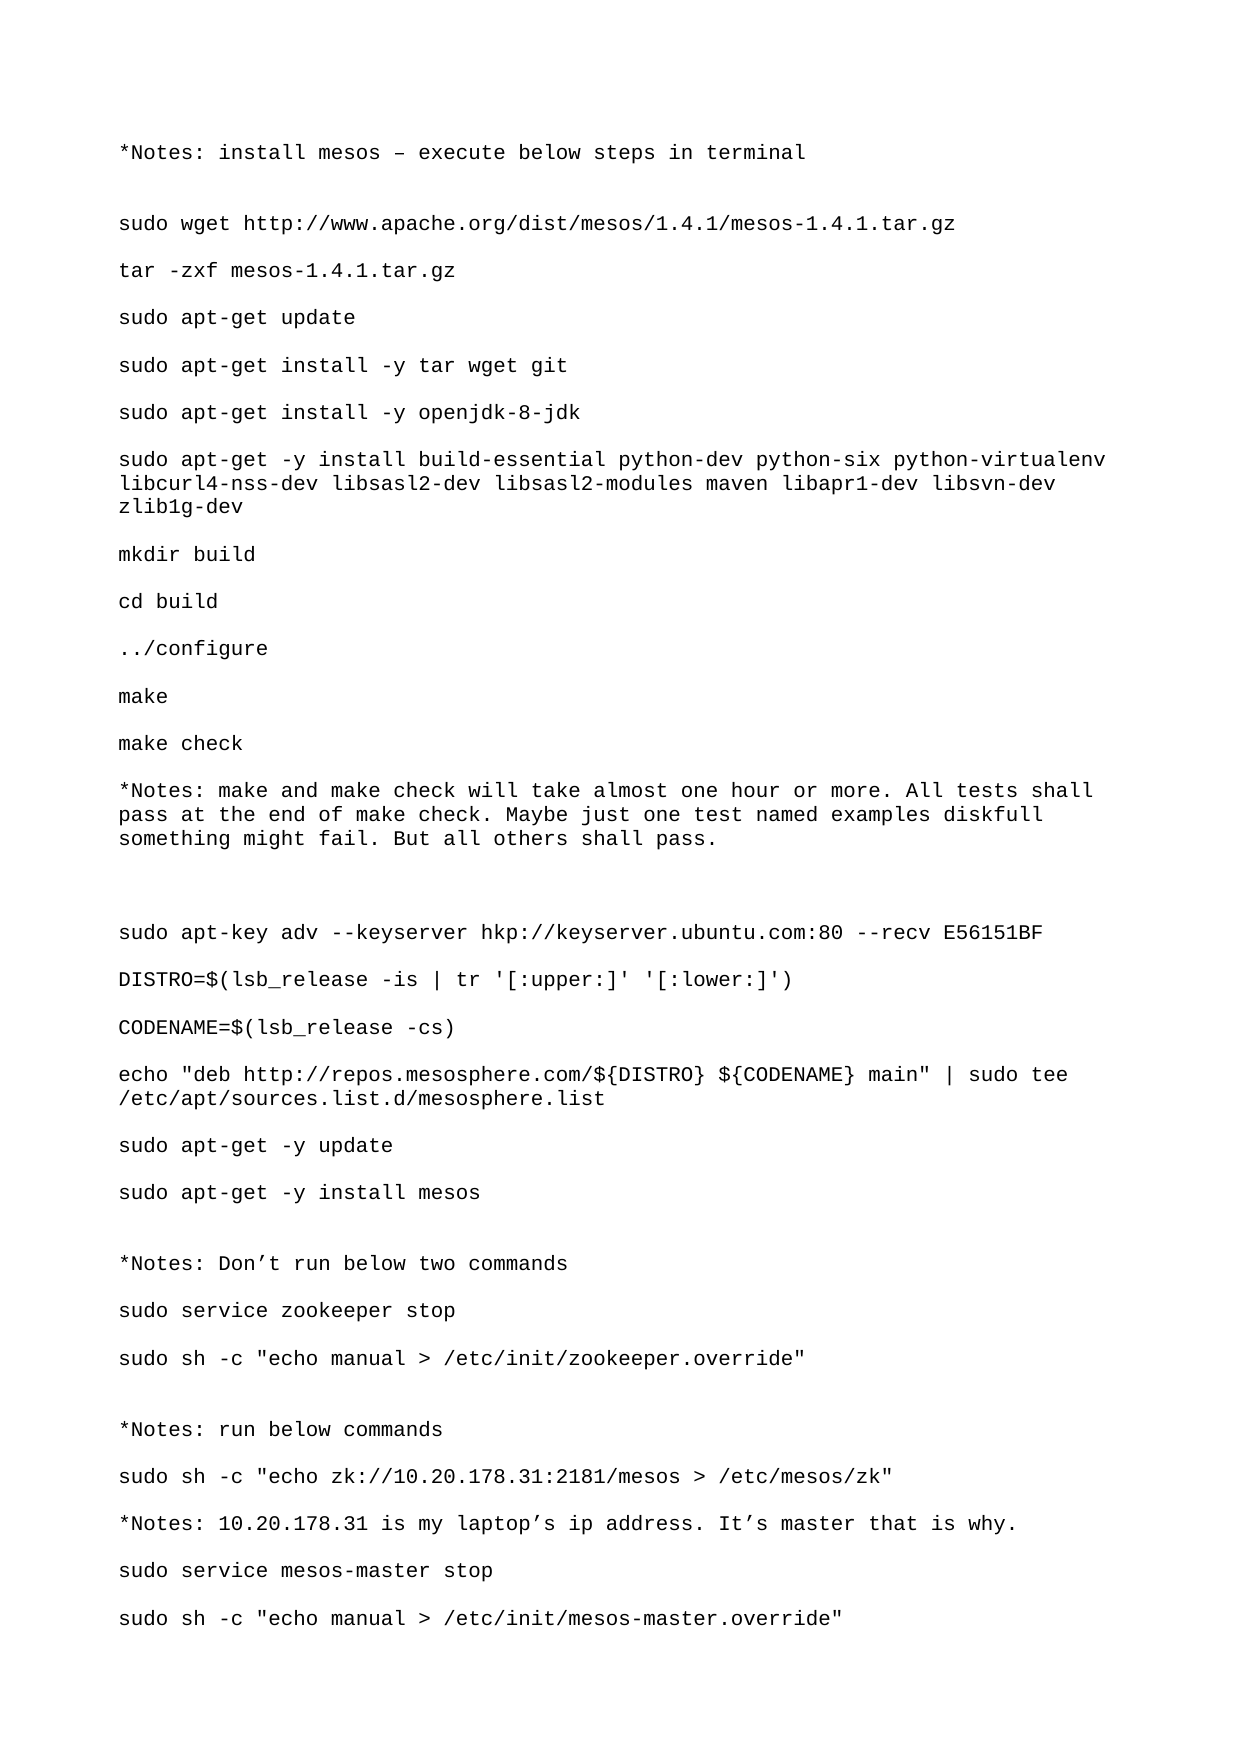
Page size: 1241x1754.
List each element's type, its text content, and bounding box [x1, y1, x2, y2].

text *Notes: install mesos – execute below steps in terminal [118, 142, 1122, 165]
text mkdir build [118, 544, 1122, 567]
text cd build [118, 591, 1122, 615]
text ../configure [118, 638, 1122, 662]
text sudo sh -c "echo manual > /etc/init/zookeeper.override" [118, 1348, 1122, 1371]
text sudo service zookeeper stop [118, 1300, 1122, 1324]
text sudo apt-key adv --keyserver hkp://keyserver.ubuntu.com:80 --recv E56151BF [118, 922, 1122, 946]
text sudo apt-get install -y tar wget git [118, 354, 1122, 378]
text CODENAME=$(lsb_release -cs) [118, 1017, 1122, 1040]
text DISTRO=$(lsb_release -is | tr '[:upper:]' '[:lower:]') [118, 969, 1122, 993]
text sudo service mesos-master stop [118, 1561, 1122, 1584]
text sudo apt-get -y install mesos [118, 1182, 1122, 1206]
text *Notes: run below commands [118, 1419, 1122, 1442]
text *Notes: make and make check will take almost one hour or more. All tests shall pass at the end of make check. Maybe just one test named examples diskfull something might fail. But all others shall pass. [118, 780, 1122, 851]
text *Notes: Don’t run below two commands [118, 1253, 1122, 1277]
text sudo apt-get -y update [118, 1135, 1122, 1158]
text make check [118, 733, 1122, 757]
text sudo sh -c "echo manual > /etc/init/mesos-master.override" [118, 1608, 1122, 1631]
text sudo wget http://www.apache.org/dist/mesos/1.4.1/mesos-1.4.1.tar.gz [118, 213, 1122, 236]
text sudo apt-get -y install build-essential python-dev python-six python-virtualenv libcurl4-nss-dev libsasl2-dev libsasl2-modules maven libapr1-dev libsvn-dev zlib1g-dev [118, 449, 1122, 520]
text sudo apt-get install -y openjdk-8-jdk [118, 402, 1122, 426]
text echo "deb http://repos.mesosphere.com/${DISTRO} ${CODENAME} main" | sudo tee /etc/apt/sources.list.d/mesosphere.list [118, 1064, 1122, 1111]
text *Notes: 10.20.178.31 is my laptop’s ip address. It’s master that is why. [118, 1513, 1122, 1537]
text make [118, 686, 1122, 709]
text sudo apt-get update [118, 307, 1122, 331]
text tar -zxf mesos-1.4.1.tar.gz [118, 260, 1122, 284]
text sudo sh -c "echo zk://10.20.178.31:2181/mesos > /etc/mesos/zk" [118, 1466, 1122, 1489]
